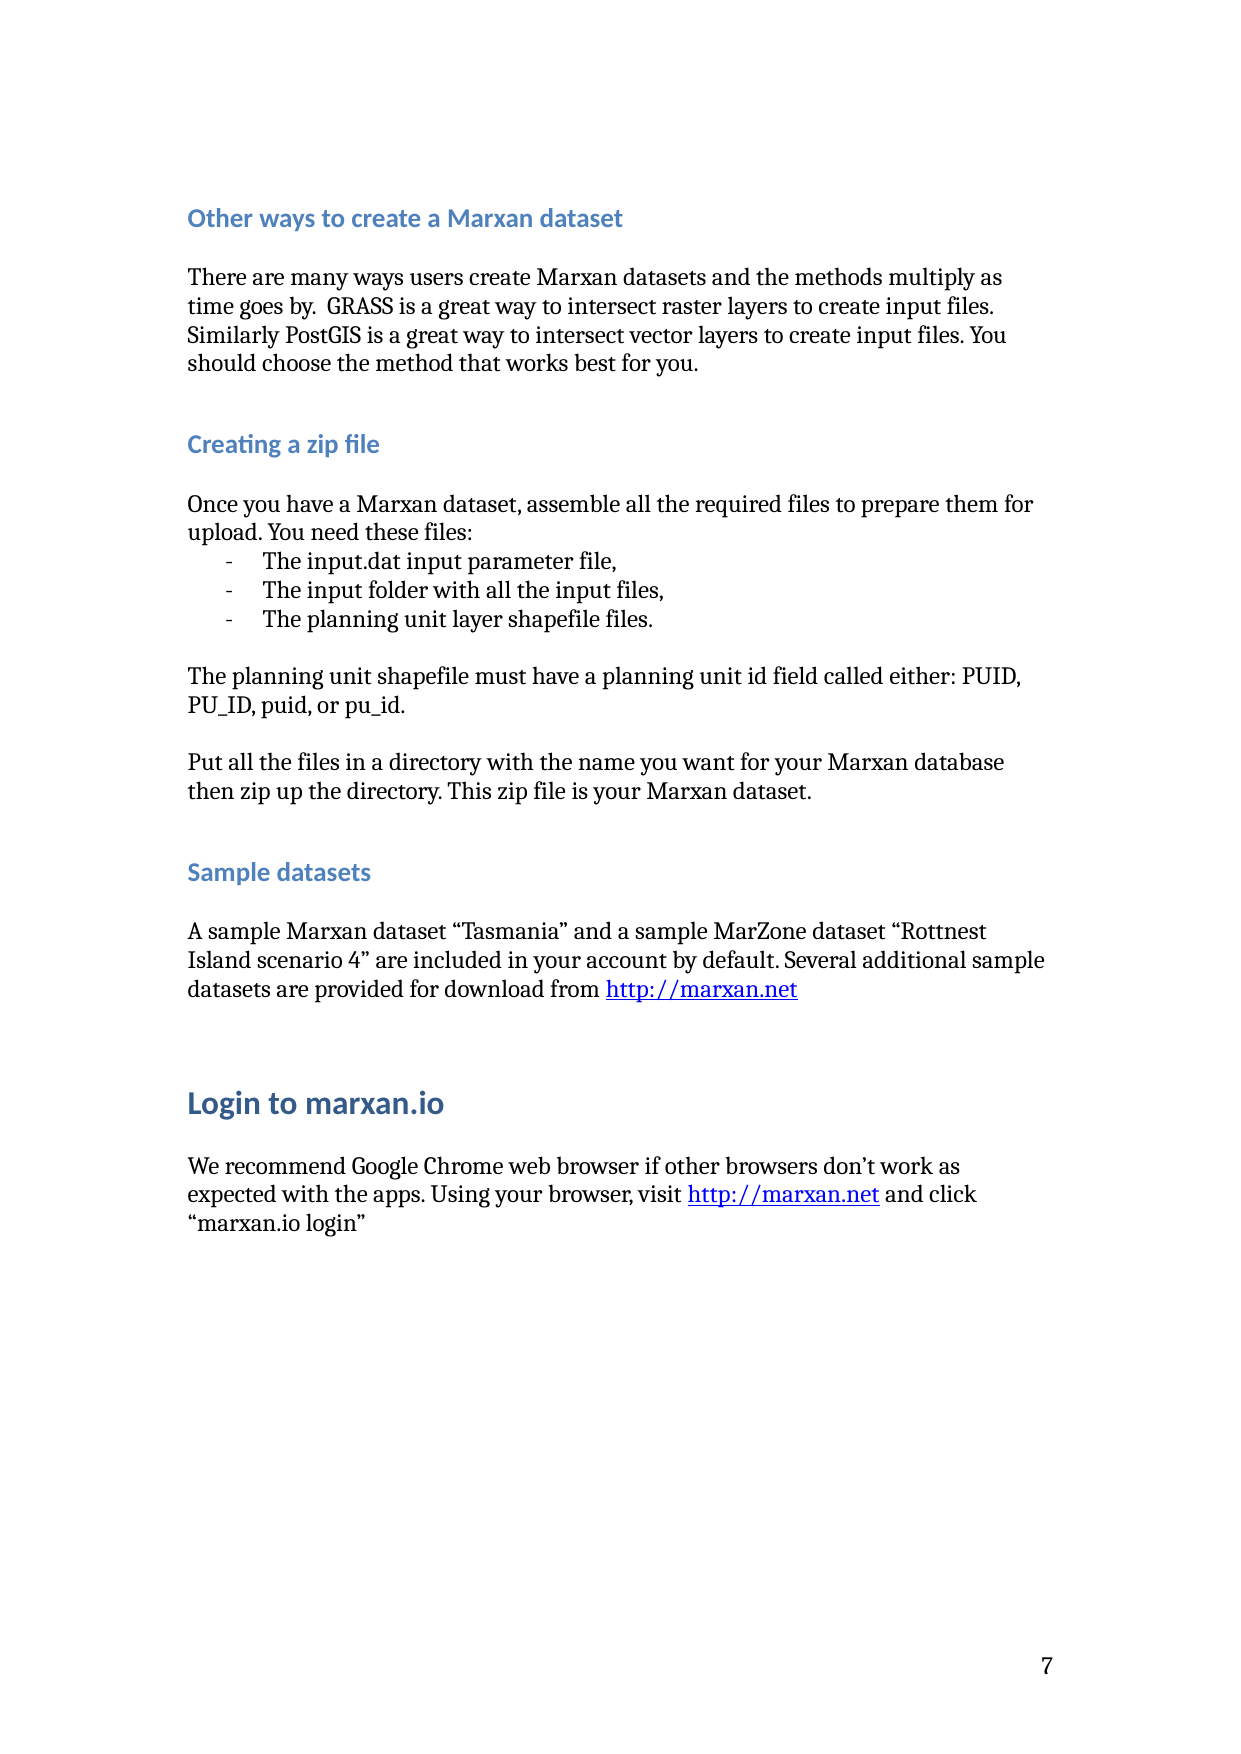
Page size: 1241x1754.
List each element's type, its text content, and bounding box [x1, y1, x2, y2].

text A sample Marxan dataset “Tasmania” and a sample MarZone dataset “Rottnest Island scenario 4” are included in your account by default. Several additional sample datasets are provided for download from http://marxan.net [187, 917, 1053, 1003]
text There are many ways users create Marxan datasets and the methods multiply as time goes by. GRASS is a great way to intersect raster layers to create input files. Similarly PostGIS is a great way to intersect vector layers to create input files. You should choose the method that works best for you. [187, 263, 1053, 378]
list The planning unit layer shapefile files. [225, 604, 1053, 633]
subtitle Login to marxan.io [187, 1082, 1053, 1123]
subtitle Other ways to create a Marxan dataset [187, 201, 1053, 234]
text Once you have a Marxan dataset, assemble all the required files to prepare them for upload. You need these files: [187, 489, 1053, 547]
subtitle Creating a zip file [187, 428, 1053, 461]
list The input.dat input parameter file, [225, 547, 1053, 576]
list The input folder with all the input files, [225, 576, 1053, 604]
text We recommend Google Chrome web browser if other browsers don’t work as expected with the apps. Using your browser, visit http://marxan.net and click “marxan.io login” [187, 1152, 1053, 1238]
text The planning unit shapefile must have a planning unit id field called either: PUID, PU_ID, puid, or pu_id. [187, 662, 1053, 719]
subtitle Sample datasets [187, 855, 1053, 888]
text Put all the files in a directory with the name you want for your Marxan database then zip up the directory. This zip file is your Marxan dataset. [187, 748, 1053, 806]
